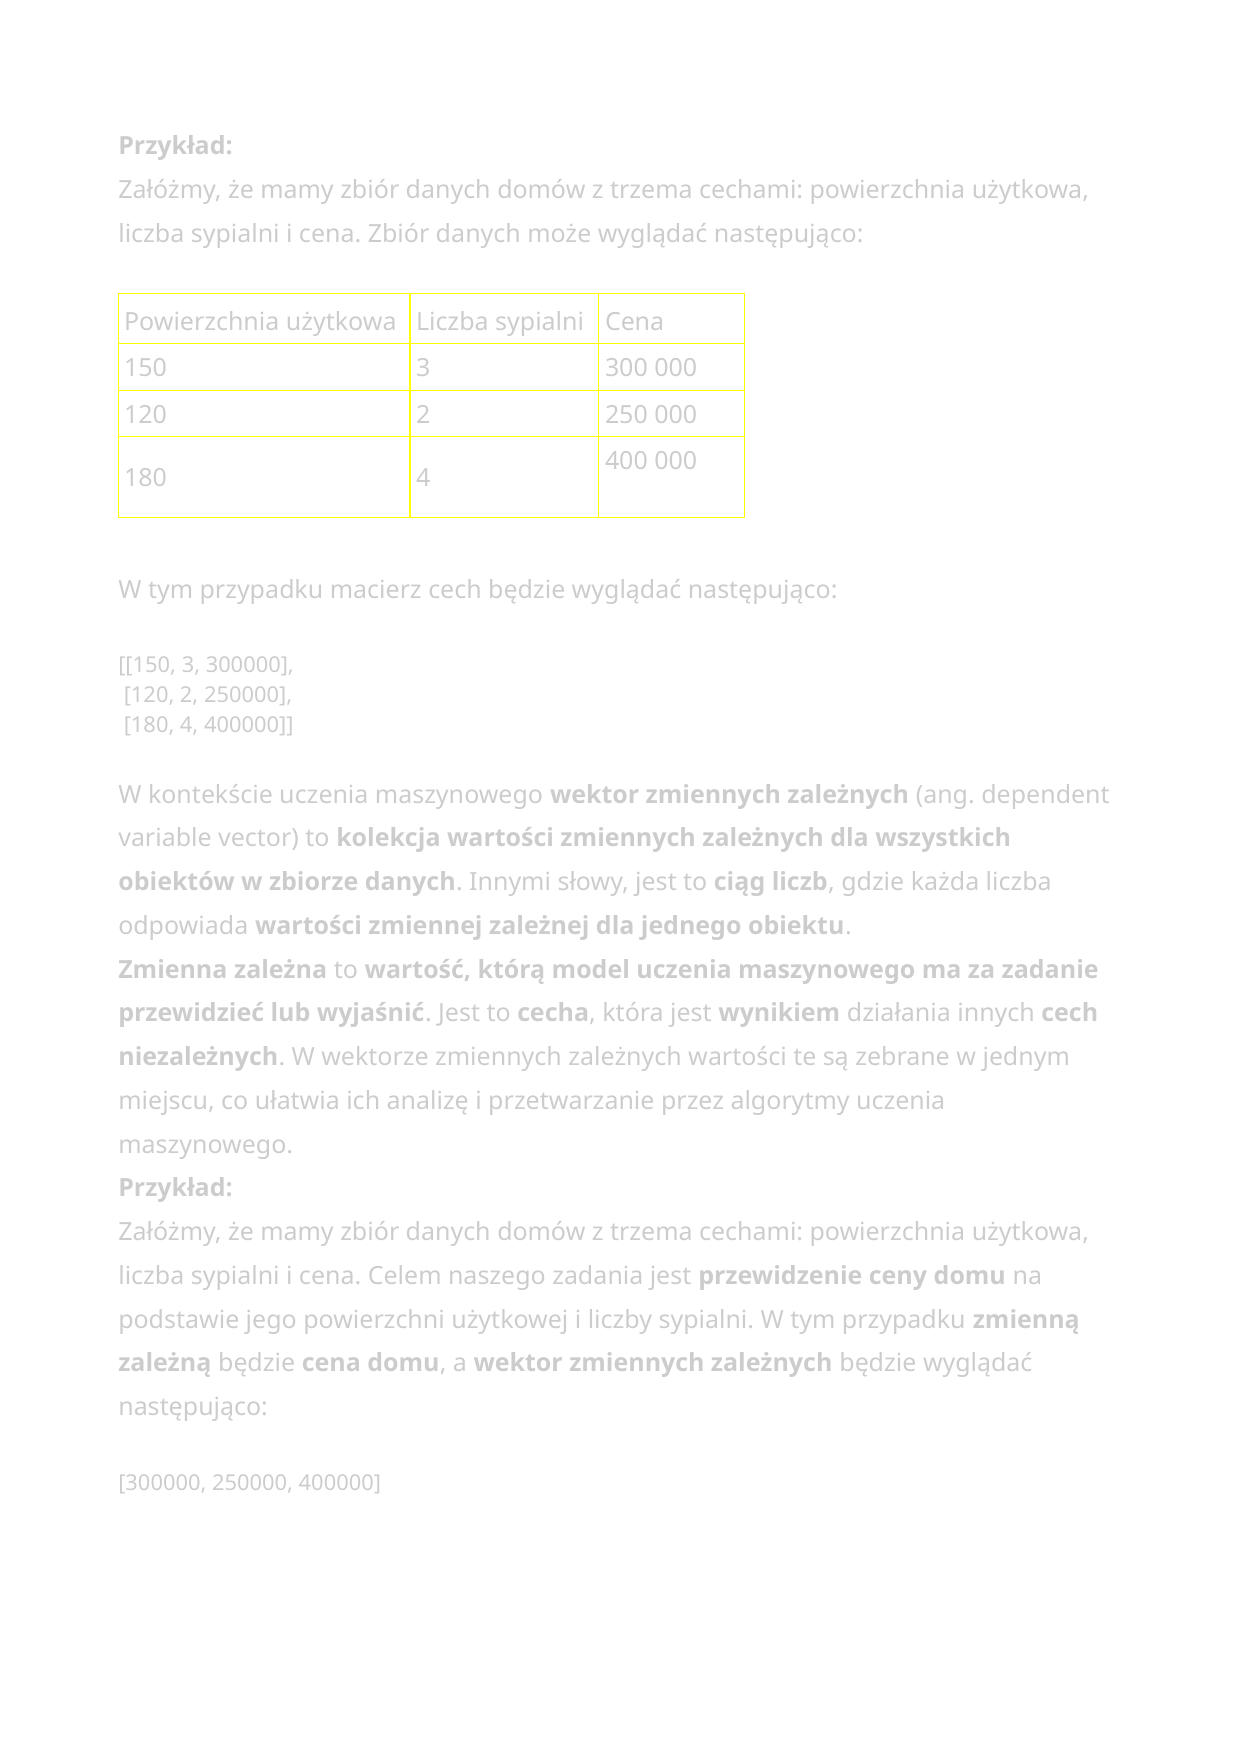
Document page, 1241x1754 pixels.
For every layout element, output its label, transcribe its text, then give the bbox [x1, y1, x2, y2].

table_cell 300 000 [599, 344, 744, 390]
table_header Cena [599, 294, 744, 343]
table_cell 400 000 [599, 437, 744, 517]
table_header Liczba sypialni [411, 294, 598, 343]
text [300000, 250000, 400000] [118, 1467, 1122, 1496]
text [180, 4, 400000]] [118, 709, 1122, 738]
table_cell 2 [411, 391, 598, 436]
table_cell 180 [119, 437, 409, 517]
text W tym przypadku macierz cech będzie wyglądać następująco: [118, 562, 1122, 605]
text Zmienna zależna to wartość, którą model uczenia maszynowego ma za zadanie przewidzieć lub wyjaśnić. Jest to cecha, która jest wynikiem działania innych cech niezależnych. W wektorze zmiennych zależnych wartości te są zebrane w jednym miejscu, co ułatwia ich analizę i przetwarzanie przez algorytmy uczenia maszynowego. [118, 942, 1122, 1160]
text Przykład: [118, 1160, 1122, 1204]
text Załóżmy, że mamy zbiór danych domów z trzema cechami: powierzchnia użytkowa, liczba sypialni i cena. Zbiór danych może wyglądać następująco: [118, 162, 1122, 249]
table_cell 250 000 [599, 391, 744, 436]
table_cell 4 [411, 437, 598, 517]
text Przykład: [118, 118, 1122, 162]
table_cell 150 [119, 344, 409, 390]
table_cell 120 [119, 391, 409, 436]
table_header Powierzchnia użytkowa [119, 294, 409, 343]
text [120, 2, 250000], [118, 679, 1122, 709]
text W kontekście uczenia maszynowego wektor zmiennych zależnych (ang. dependent variable vector) to kolekcja wartości zmiennych zależnych dla wszystkich obiektów w zbiorze danych. Innymi słowy, jest to ciąg liczb, gdzie każda liczba odpowiada wartości zmiennej zależnej dla jednego obiektu. [118, 767, 1122, 942]
text Załóżmy, że mamy zbiór danych domów z trzema cechami: powierzchnia użytkowa, liczba sypialni i cena. Celem naszego zadania jest przewidzenie ceny domu na podstawie jego powierzchni użytkowej i liczby sypialni. W tym przypadku zmienną zależną będzie cena domu, a wektor zmiennych zależnych będzie wyglądać następująco: [118, 1204, 1122, 1423]
text [[150, 3, 300000], [118, 649, 1122, 679]
table_cell 3 [411, 344, 598, 390]
